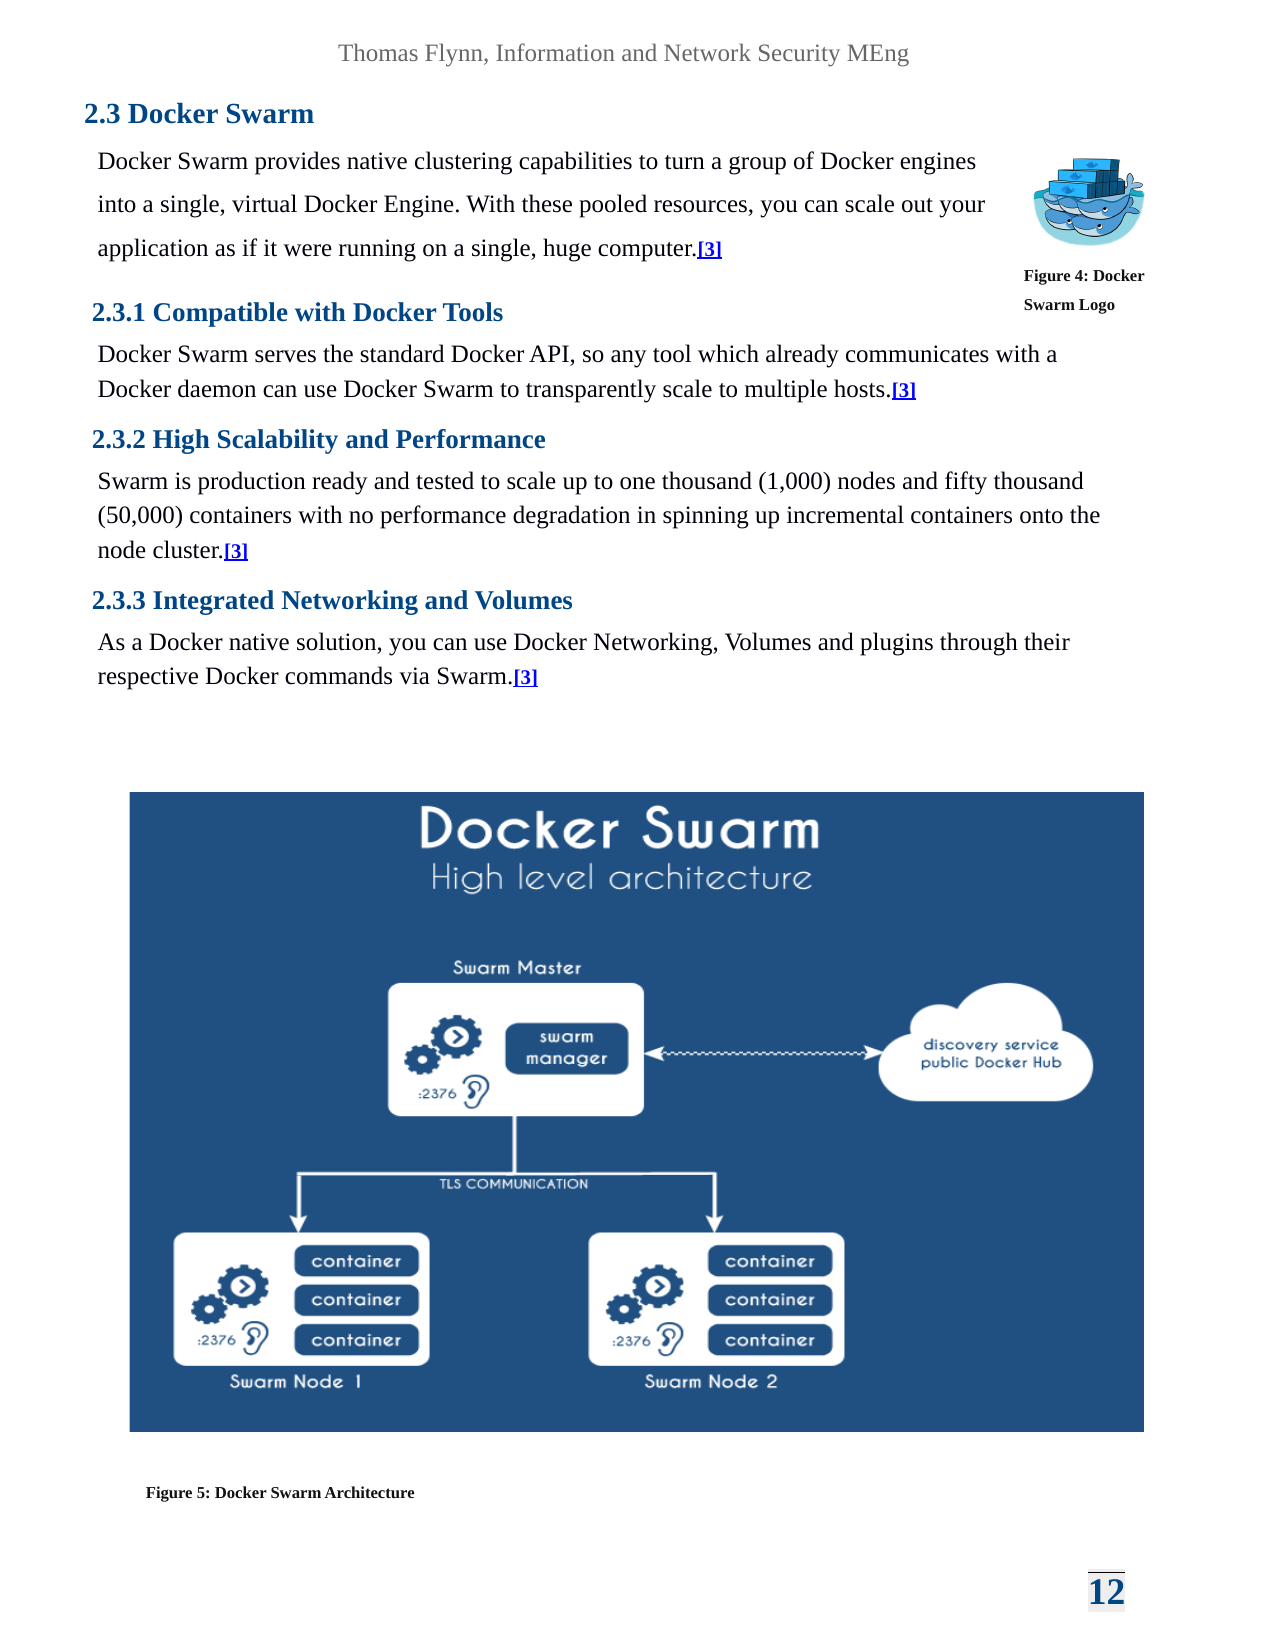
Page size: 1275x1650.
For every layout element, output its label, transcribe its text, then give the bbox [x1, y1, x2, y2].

subtitle 2.3.3 Integrated Networking and Volumes [92, 584, 1125, 615]
text As a Docker native solution, you can use Docker Networking, Volumes and plugins through their respective Docker commands via Swarm.[3] [97, 627, 1125, 690]
text Figure 4: Docker Swarm Logo [1024, 145, 1164, 314]
text Figure 5: Docker Swarm Architecture [146, 784, 1160, 1502]
text Docker Swarm serves the standard Docker API, so any tool which already communicates with a Docker daemon can use Docker Swarm to transparently scale to multiple hosts.[3] [97, 339, 1125, 402]
text Docker Swarm provides native clustering capabilities to turn a group of Docker engines into a single, virtual Docker Engine. With these pooled resources, you can scale out your application as if it were running on a single, huge computer.[3] [97, 133, 1164, 314]
subtitle 2.3.1 Compatible with Docker Tools [92, 296, 1125, 327]
picture [1023, 145, 1158, 257]
picture [129, 792, 1144, 1432]
text Swarm is production ready and tested to scale up to one thousand (1,000) nodes and fifty thousand (50,000) containers with no performance degradation in spinning up incremental containers onto the node cluster.[3] [97, 466, 1125, 563]
subtitle 2.3.2 High Scalability and Performance [92, 423, 1125, 454]
subtitle 2.3 Docker Swarm [81, 96, 1125, 129]
